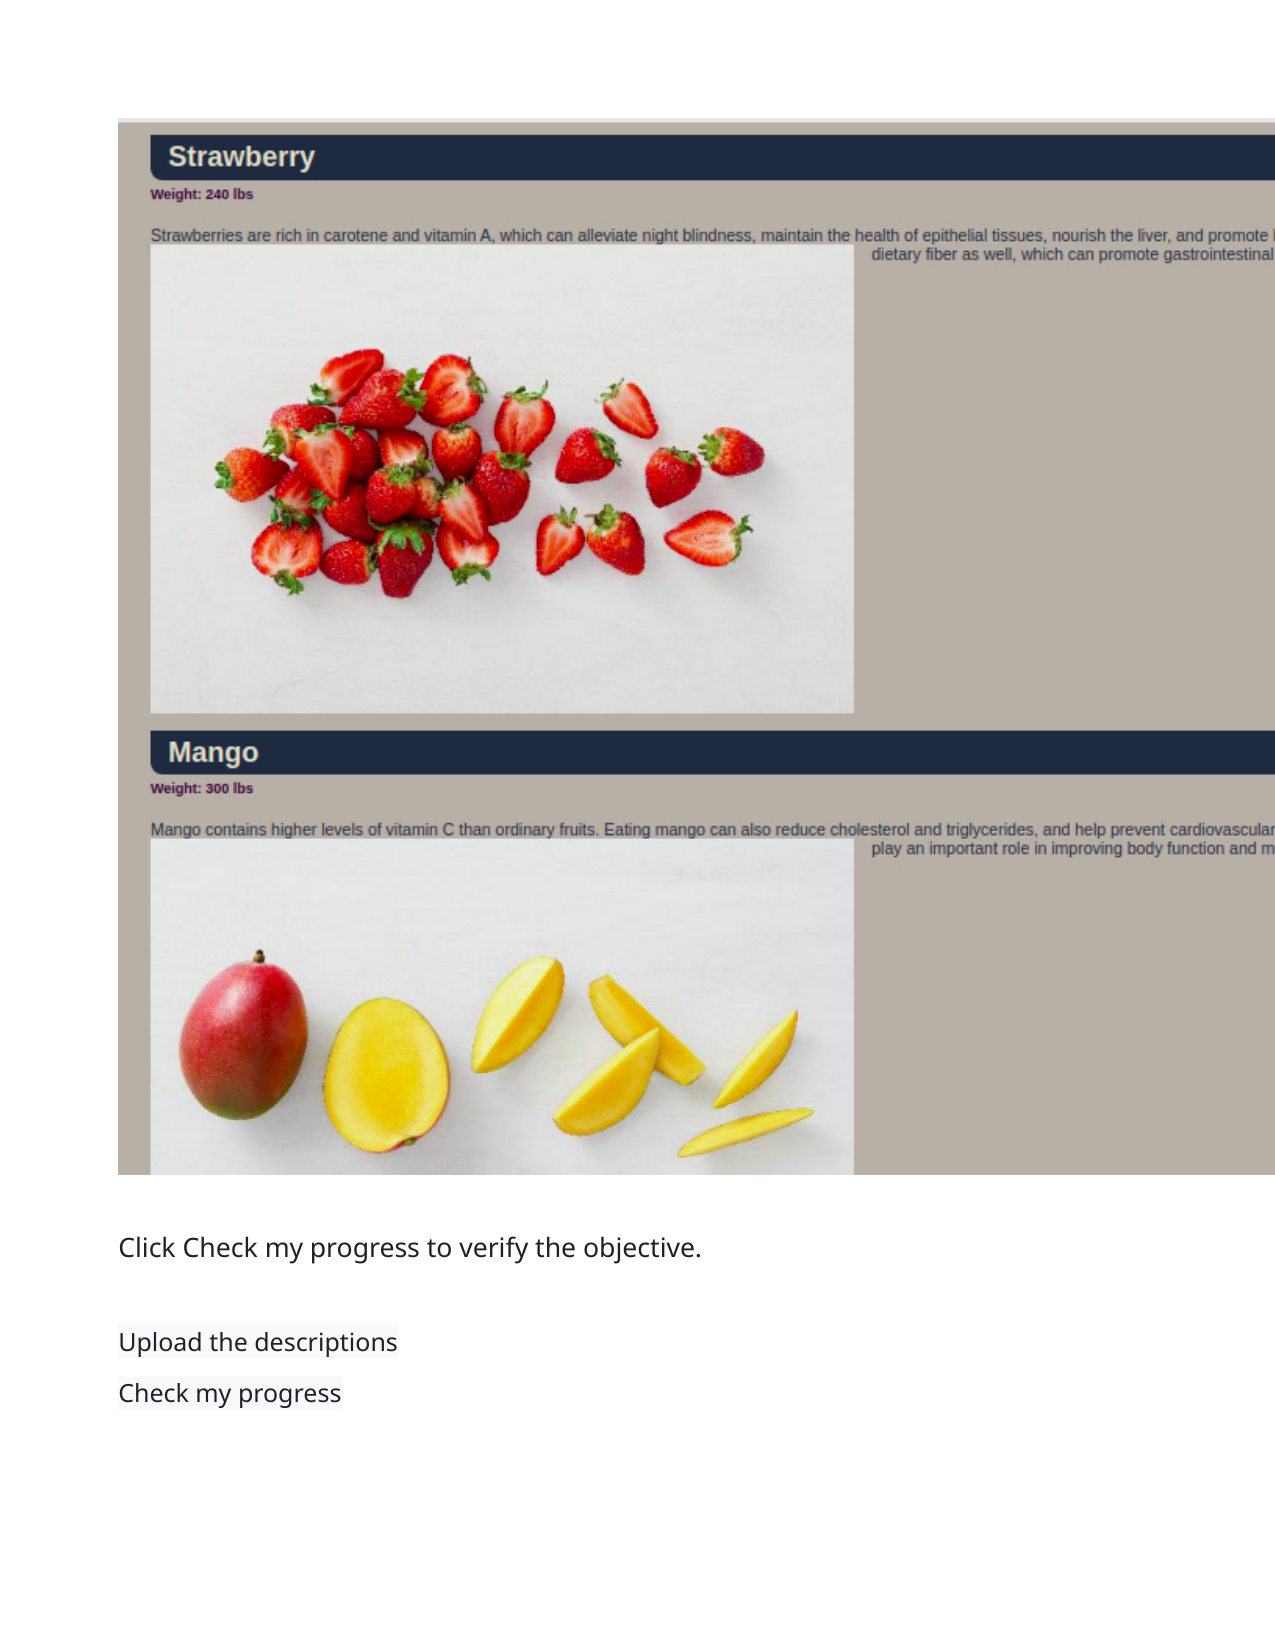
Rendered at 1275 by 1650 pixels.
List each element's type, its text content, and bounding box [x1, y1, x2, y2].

text Upload the descriptions [118, 1324, 1157, 1358]
text Check my progress [118, 1376, 1157, 1410]
text Click Check my progress to verify the objective. [118, 1229, 1157, 1265]
picture [118, 118, 1275, 1175]
